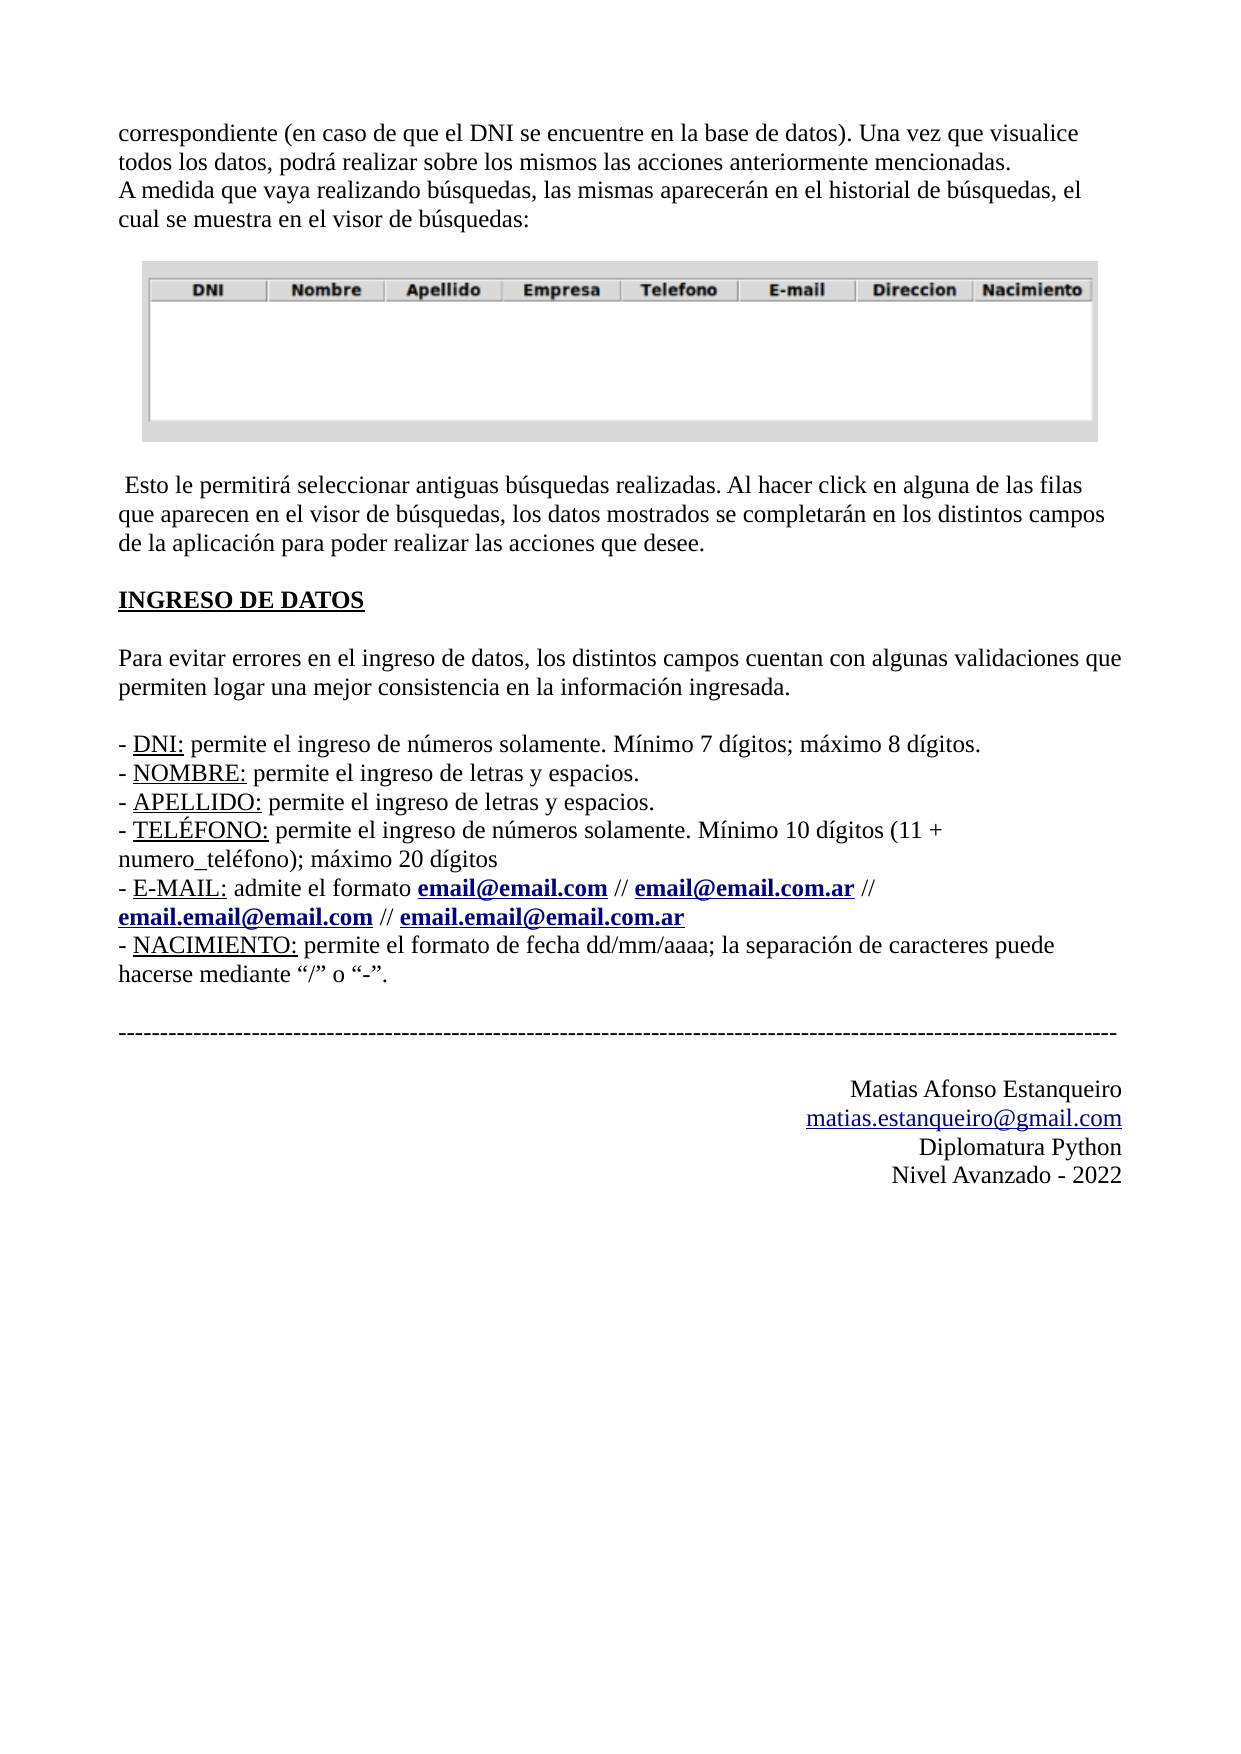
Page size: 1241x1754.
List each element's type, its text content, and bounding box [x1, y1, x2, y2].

text - NACIMIENTO: permite el formato de fecha dd/mm/aaaa; la separación de caracteres puede hacerse mediante “/” o “-”. [118, 930, 1122, 988]
text - DNI: permite el ingreso de números solamente. Mínimo 7 dígitos; máximo 8 dígitos. [118, 729, 1122, 758]
text Diplomatura Python [118, 1132, 1122, 1160]
text A medida que vaya realizando búsquedas, las mismas aparecerán en el historial de búsquedas, el cual se muestra en el visor de búsquedas: [118, 176, 1122, 233]
text matias.estanqueiro@gmail.com [118, 1103, 1122, 1132]
text Nivel Avanzado - 2022 [118, 1160, 1122, 1189]
text - APELLIDO: permite el ingreso de letras y espacios. [118, 787, 1122, 815]
text Esto le permitirá seleccionar antiguas búsquedas realizadas. Al hacer click en alguna de las filas que aparecen en el visor de búsquedas, los datos mostrados se completarán en los distintos campos de la aplicación para poder realizar las acciones que desee. [118, 470, 1122, 557]
text Para evitar errores en el ingreso de datos, los distintos campos cuentan con algunas validaciones que permiten logar una mejor consistencia en la información ingresada. [118, 643, 1122, 700]
text - E-MAIL: admite el formato email@email.com // email@email.com.ar // email.email@email.com // email.email@email.com.ar [118, 873, 1122, 930]
text Matias Afonso Estanqueiro [118, 1074, 1122, 1103]
text - NOMBRE: permite el ingreso de letras y espacios. [118, 758, 1122, 787]
text INGRESO DE DATOS [118, 585, 1122, 614]
text correspondiente (en caso de que el DNI se encuentre en la base de datos). Una vez que visualice todos los datos, podrá realizar sobre los mismos las acciones anteriormente mencionadas. [118, 118, 1122, 176]
picture [142, 261, 1099, 442]
text ------------------------------------------------------------------------------------------------------------------------ [118, 1017, 1122, 1045]
text - TELÉFONO: permite el ingreso de números solamente. Mínimo 10 dígitos (11 + numero_teléfono); máximo 20 dígitos [118, 815, 1122, 873]
